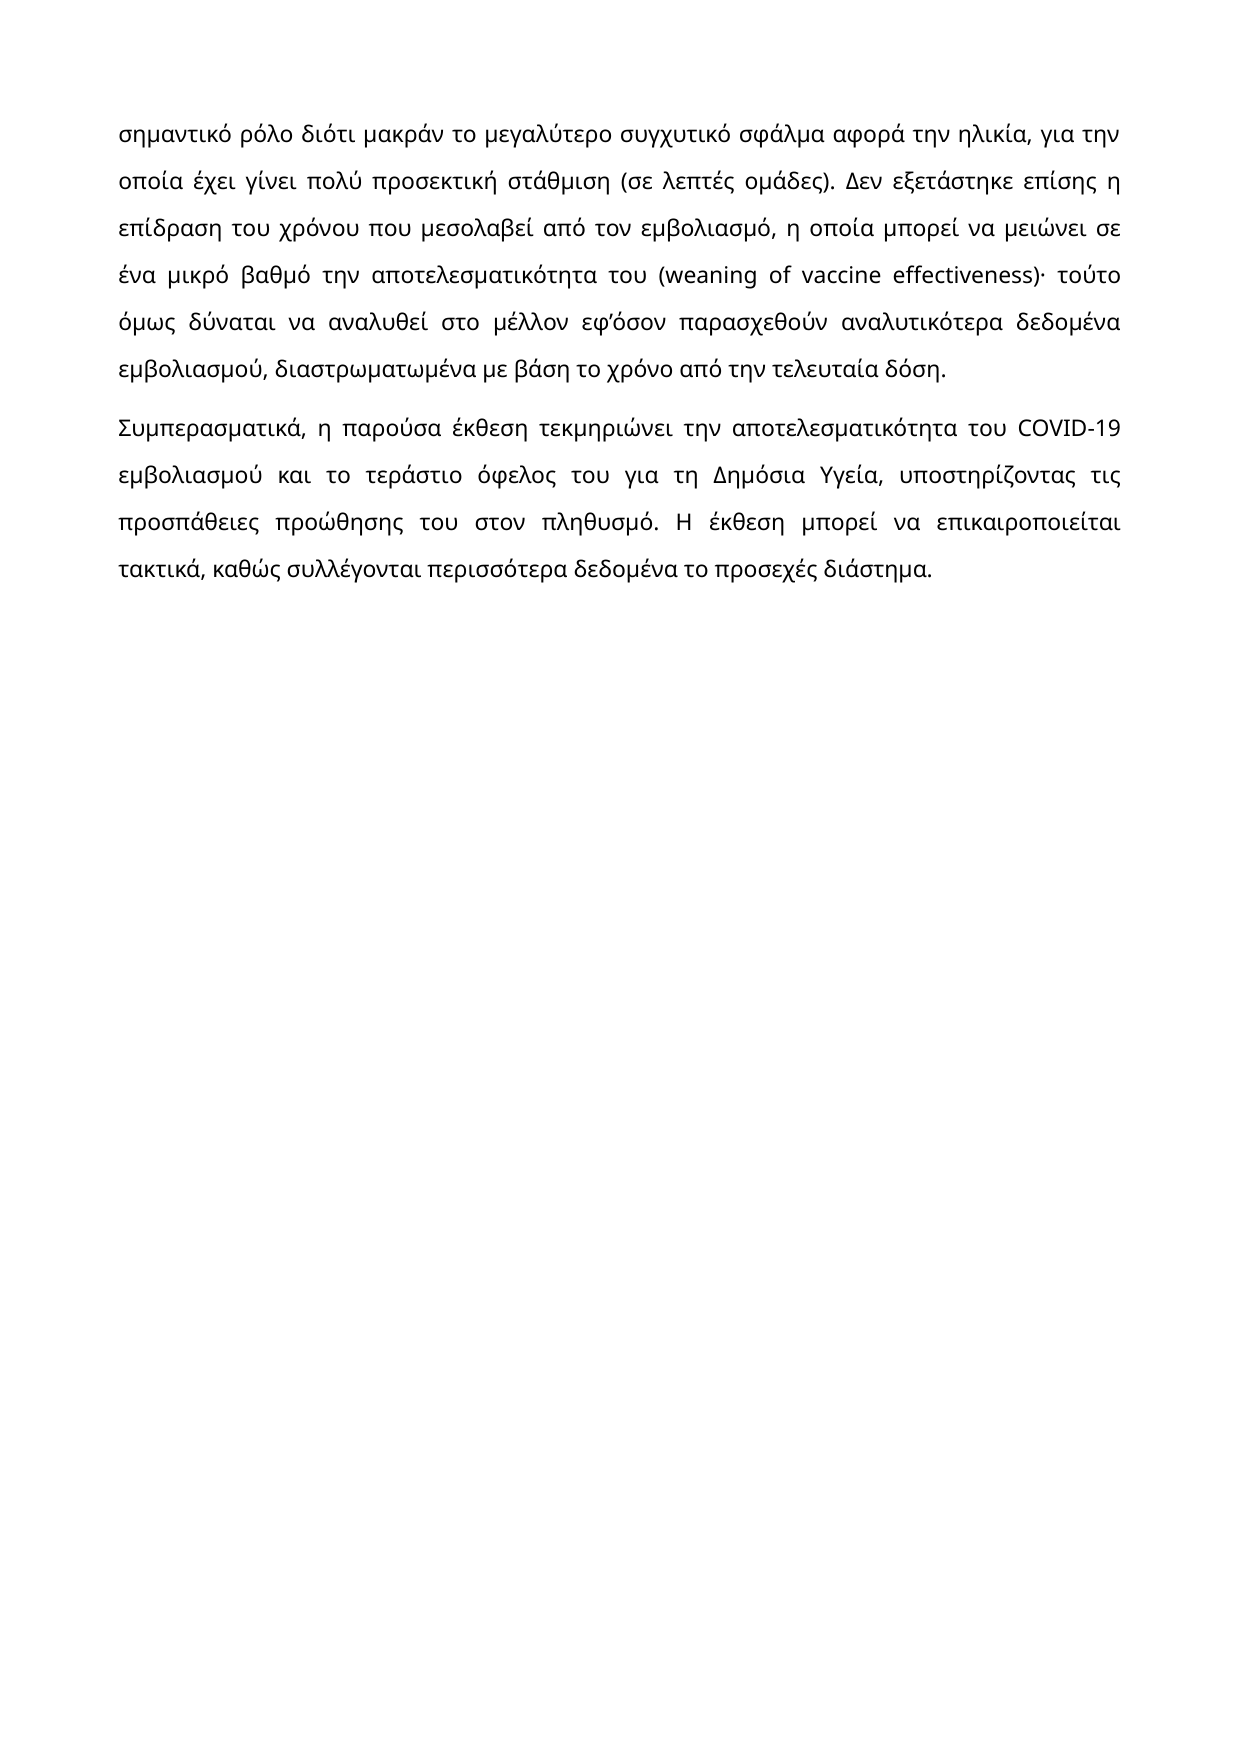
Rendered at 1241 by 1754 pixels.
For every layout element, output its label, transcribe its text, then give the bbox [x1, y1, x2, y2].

text Συμπερασματικά, η παρούσα έκθεση τεκμηριώνει την αποτελεσματικότητα του COVID-19 εμβολιασμού και το τεράστιο όφελος του για τη Δημόσια Υγεία, υποστηρίζοντας τις προσπάθειες προώθησης του στον πληθυσμό. Η έκθεση μπορεί να επικαιροποιείται τακτικά, καθώς συλλέγονται περισσότερα δεδομένα το προσεχές διάστημα. [118, 412, 1122, 584]
text σημαντικό ρόλο διότι μακράν το μεγαλύτερο συγχυτικό σφάλμα αφορά την ηλικία, για την οποία έχει γίνει πολύ προσεκτική στάθμιση (σε λεπτές ομάδες). Δεν εξετάστηκε επίσης η επίδραση του χρόνου που μεσολαβεί από τον εμβολιασμό, η οποία μπορεί να μειώνει σε ένα μικρό βαθμό την αποτελεσματικότητα του (weaning of vaccine effectiveness)· τούτο όμως δύναται να αναλυθεί στο μέλλον εφ’όσον παρασχεθούν αναλυτικότερα δεδομένα εμβολιασμού, διαστρωματωμένα με βάση το χρόνο από την τελευταία δόση. [118, 118, 1122, 384]
